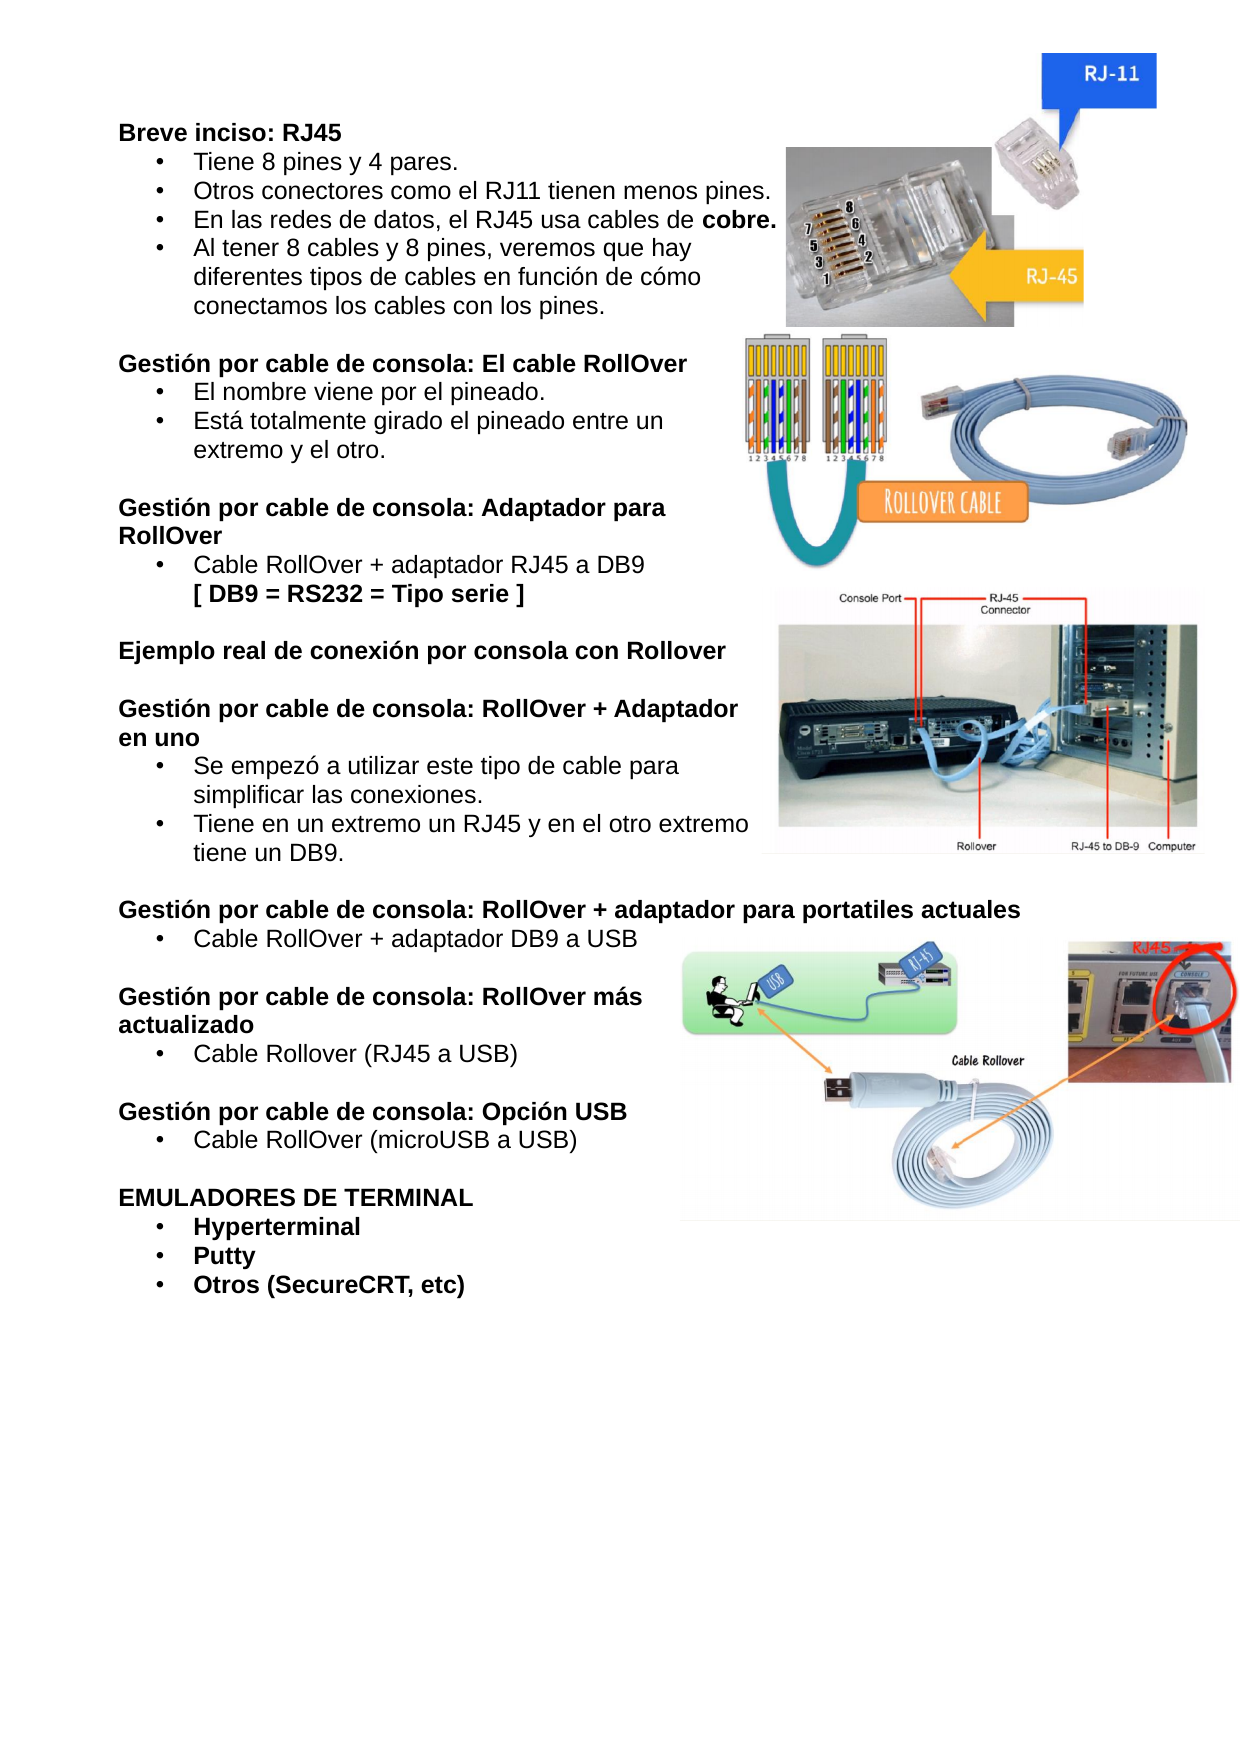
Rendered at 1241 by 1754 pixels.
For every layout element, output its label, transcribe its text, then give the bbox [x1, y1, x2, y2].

text EMULADORES DE TERMINAL [118, 1183, 679, 1212]
text Gestión por cable de consola: RollOver más actualizado [118, 982, 679, 1039]
text Gestión por cable de consola: RollOver + Adaptador en uno [118, 694, 761, 751]
list Putty [156, 1241, 1122, 1269]
list Cable RollOver + adaptador RJ45 a DB9 [156, 550, 1122, 579]
list Otros (SecureCRT, etc) [156, 1269, 1122, 1298]
list [1084, 233, 1122, 320]
list Cable RollOver (microUSB a USB) [156, 1126, 679, 1154]
text Gestión por cable de consola: RollOver + adaptador para portatiles actuales [118, 895, 1122, 924]
list Cable Rollover (RJ45 a USB) [156, 1039, 679, 1068]
list Al tener 8 cables y 8 pines, veremos que hay diferentes tipos de cables en función de cómo conectamos los cables con los pines. [156, 233, 785, 320]
list En las redes de datos, el RJ45 usa cables de cobre. [156, 204, 785, 233]
list Tiene en un extremo un RJ45 y en el otro extremo tiene un DB9. [156, 809, 1122, 867]
list Está totalmente girado el pineado entre un extremo y el otro. [156, 406, 736, 464]
text Gestión por cable de consola: El cable RollOver [118, 348, 736, 377]
list Hyperterminal [156, 1212, 1122, 1241]
list Tiene 8 pines y 4 pares. [156, 147, 785, 176]
text Breve inciso: RJ45 [118, 118, 992, 147]
list [ DB9 = RS232 = Tipo serie ] [156, 579, 1122, 608]
list Otros conectores como el RJ11 tienen menos pines. [156, 176, 785, 204]
list Se empezó a utilizar este tipo de cable para simplificar las conexiones. [156, 751, 761, 809]
list El nombre viene por el pineado. [156, 377, 736, 406]
text Gestión por cable de consola: Opción USB [118, 1097, 679, 1126]
picture [761, 587, 1205, 854]
picture [736, 53, 1188, 571]
text Ejemplo real de conexión por consola con Rollover [118, 636, 761, 665]
text Gestión por cable de consola: Adaptador para RollOver [118, 492, 736, 550]
list Cable RollOver + adaptador DB9 a USB [156, 924, 1122, 953]
picture [679, 937, 1240, 1221]
